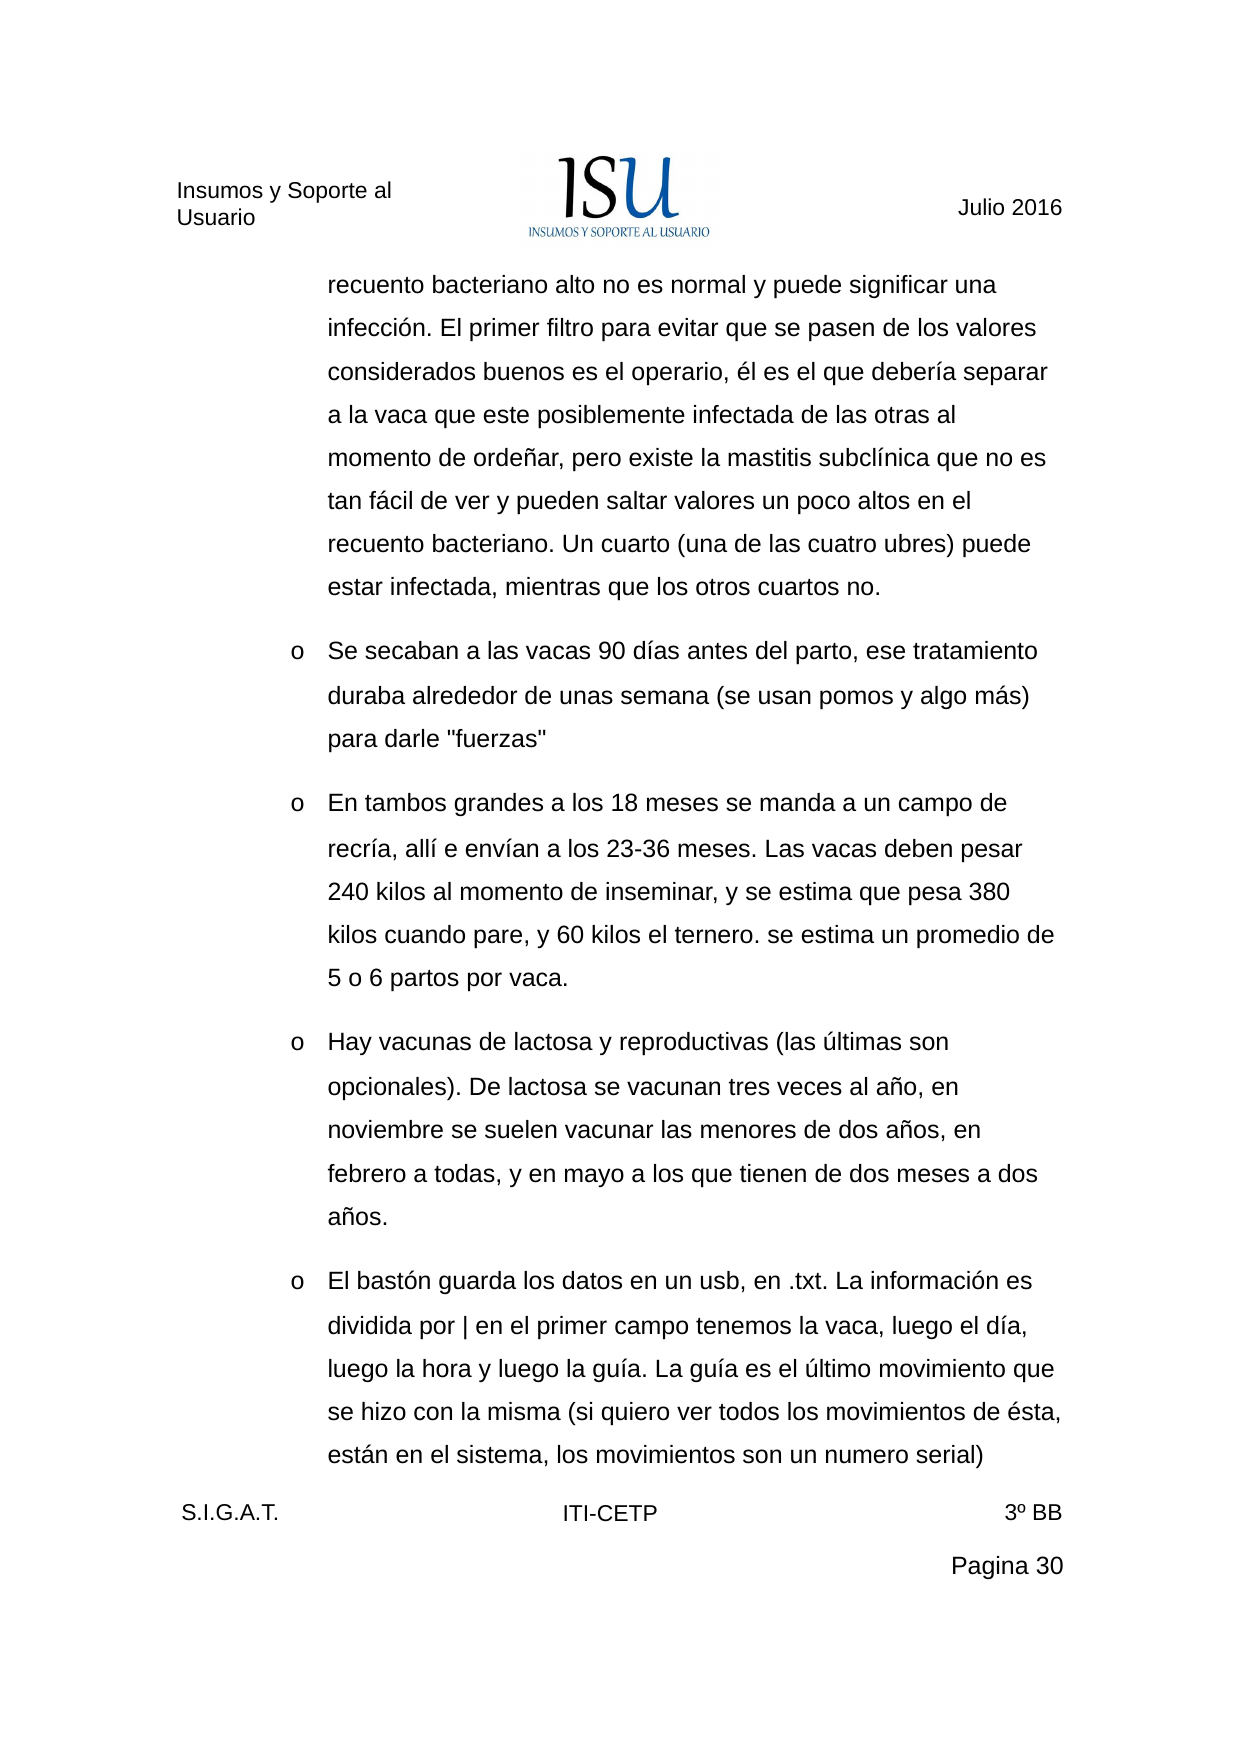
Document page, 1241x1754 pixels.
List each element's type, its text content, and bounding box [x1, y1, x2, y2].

list En tambos grandes a los 18 meses se manda a un campo de recría, allí e envían a los 23-36 meses. Las vacas deben pesar 240 kilos al momento de inseminar, y se estima que pesa 380 kilos cuando pare, y 60 kilos el ternero. se estima un promedio de 5 o 6 partos por vaca. [290, 788, 1063, 992]
list Se secaban a las vacas 90 días antes del parto, ese tratamiento duraba alrededor de unas semana (se usan pomos y algo más) para darle "fuerzas" [290, 636, 1063, 753]
picture [517, 138, 723, 252]
list recuento bacteriano alto no es normal y puede significar una infección. El primer filtro para evitar que se pasen de los valores considerados buenos es el operario, él es el que debería separar a la vaca que este posiblemente infectada de las otras al momento de ordeñar, pero existe la mastitis subclínica que no es tan fácil de ver y pueden saltar valores un poco altos en el recuento bacteriano. Un cuarto (una de las cuatro ubres) puede estar infectada, mientras que los otros cuartos no. [290, 270, 1063, 601]
list Hay vacunas de lactosa y reproductivas (las últimas son opcionales). De lactosa se vacunan tres veces al año, en noviembre se suelen vacunar las menores de dos años, en febrero a todas, y en mayo a los que tienen de dos meses a dos años. [290, 1027, 1063, 1231]
list El bastón guarda los datos en un usb, en .txt. La información es dividida por | en el primer campo tenemos la vaca, luego el día, luego la hora y luego la guía. La guía es el último movimiento que se hizo con la misma (si quiero ver todos los movimientos de ésta, están en el sistema, los movimientos son un numero serial) [290, 1266, 1063, 1469]
